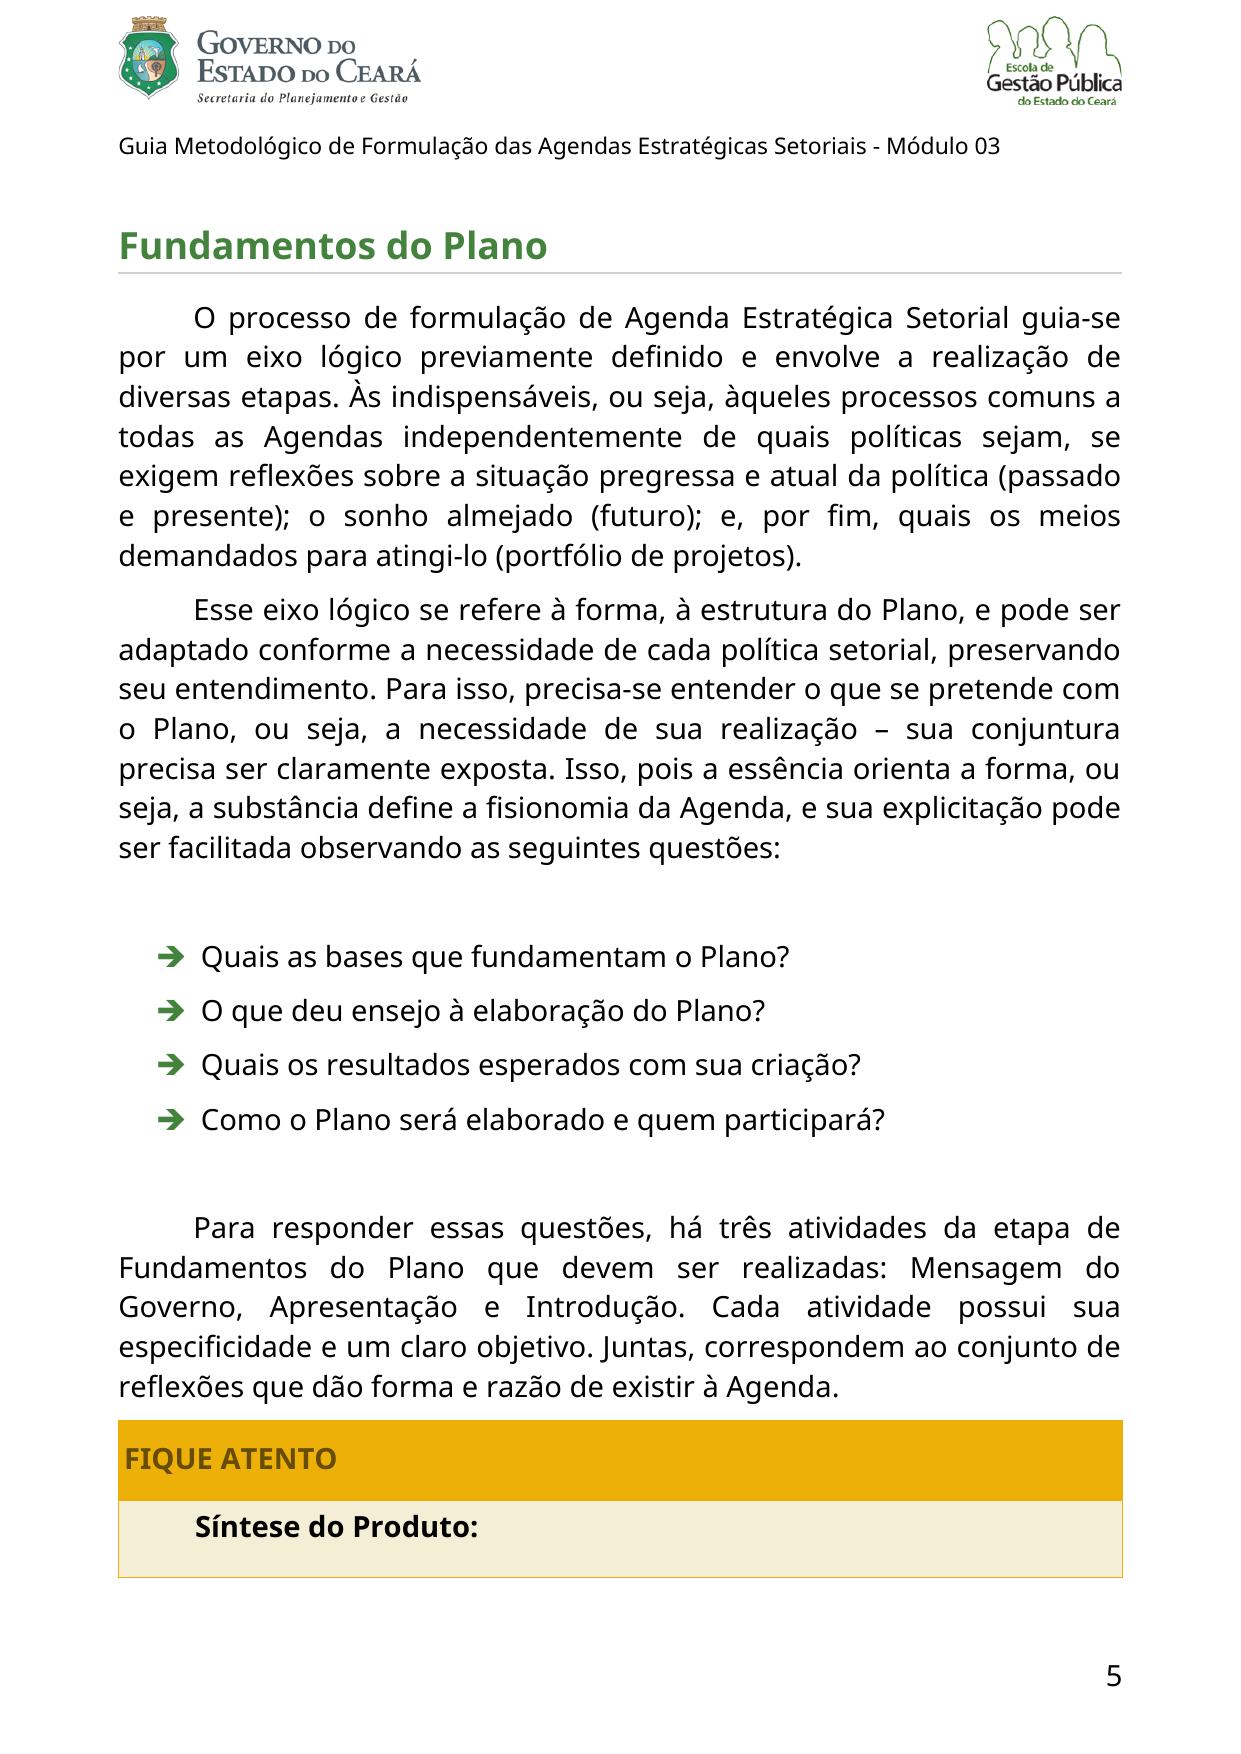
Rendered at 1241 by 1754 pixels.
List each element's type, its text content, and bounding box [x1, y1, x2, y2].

table_cell Síntese do Produto: [119, 1501, 1122, 1577]
table_header FIQUE ATENTO [119, 1421, 1122, 1500]
list Quais os resultados esperados com sua criação? [156, 1044, 1122, 1084]
list O que deu ensejo à elaboração do Plano? [156, 990, 1122, 1030]
subtitle Fundamentos do Plano [118, 219, 1122, 272]
list Para responder essas questões, há três atividades da etapa de Fundamentos do Plano que devem ser realizadas: Mensagem do Governo, Apresentação e Introdução. Cada atividade possui sua especificidade e um claro objetivo. Juntas, correspondem ao conjunto de reflexões que dão forma e razão de existir à Agenda. [118, 1207, 1122, 1406]
list Quais as bases que fundamentam o Plano? [156, 936, 1122, 976]
text Esse eixo lógico se refere à forma, à estrutura do Plano, e pode ser adaptado conforme a necessidade de cada política setorial, preservando seu entendimento. Para isso, precisa-se entender o que se pretende com o Plano, ou seja, a necessidade de sua realização – sua conjuntura precisa ser claramente exposta. Isso, pois a essência orienta a forma, ou seja, a substância define a fisionomia da Agenda, e sua explicitação pode ser facilitada observando as seguintes questões: [118, 589, 1122, 867]
list Como o Plano será elaborado e quem participará? [156, 1099, 1122, 1138]
picture [118, 16, 1122, 105]
text O processo de formulação de Agenda Estratégica Setorial guia-se por um eixo lógico previamente definido e envolve a realização de diversas etapas. Às indispensáveis, ou seja, àqueles processos comuns a todas as Agendas independentemente de quais políticas sejam, se exigem reflexões sobre a situação pregressa e atual da política (passado e presente); o sonho almejado (futuro); e, por fim, quais os meios demandados para atingi-lo (portfólio de projetos). [118, 297, 1122, 575]
